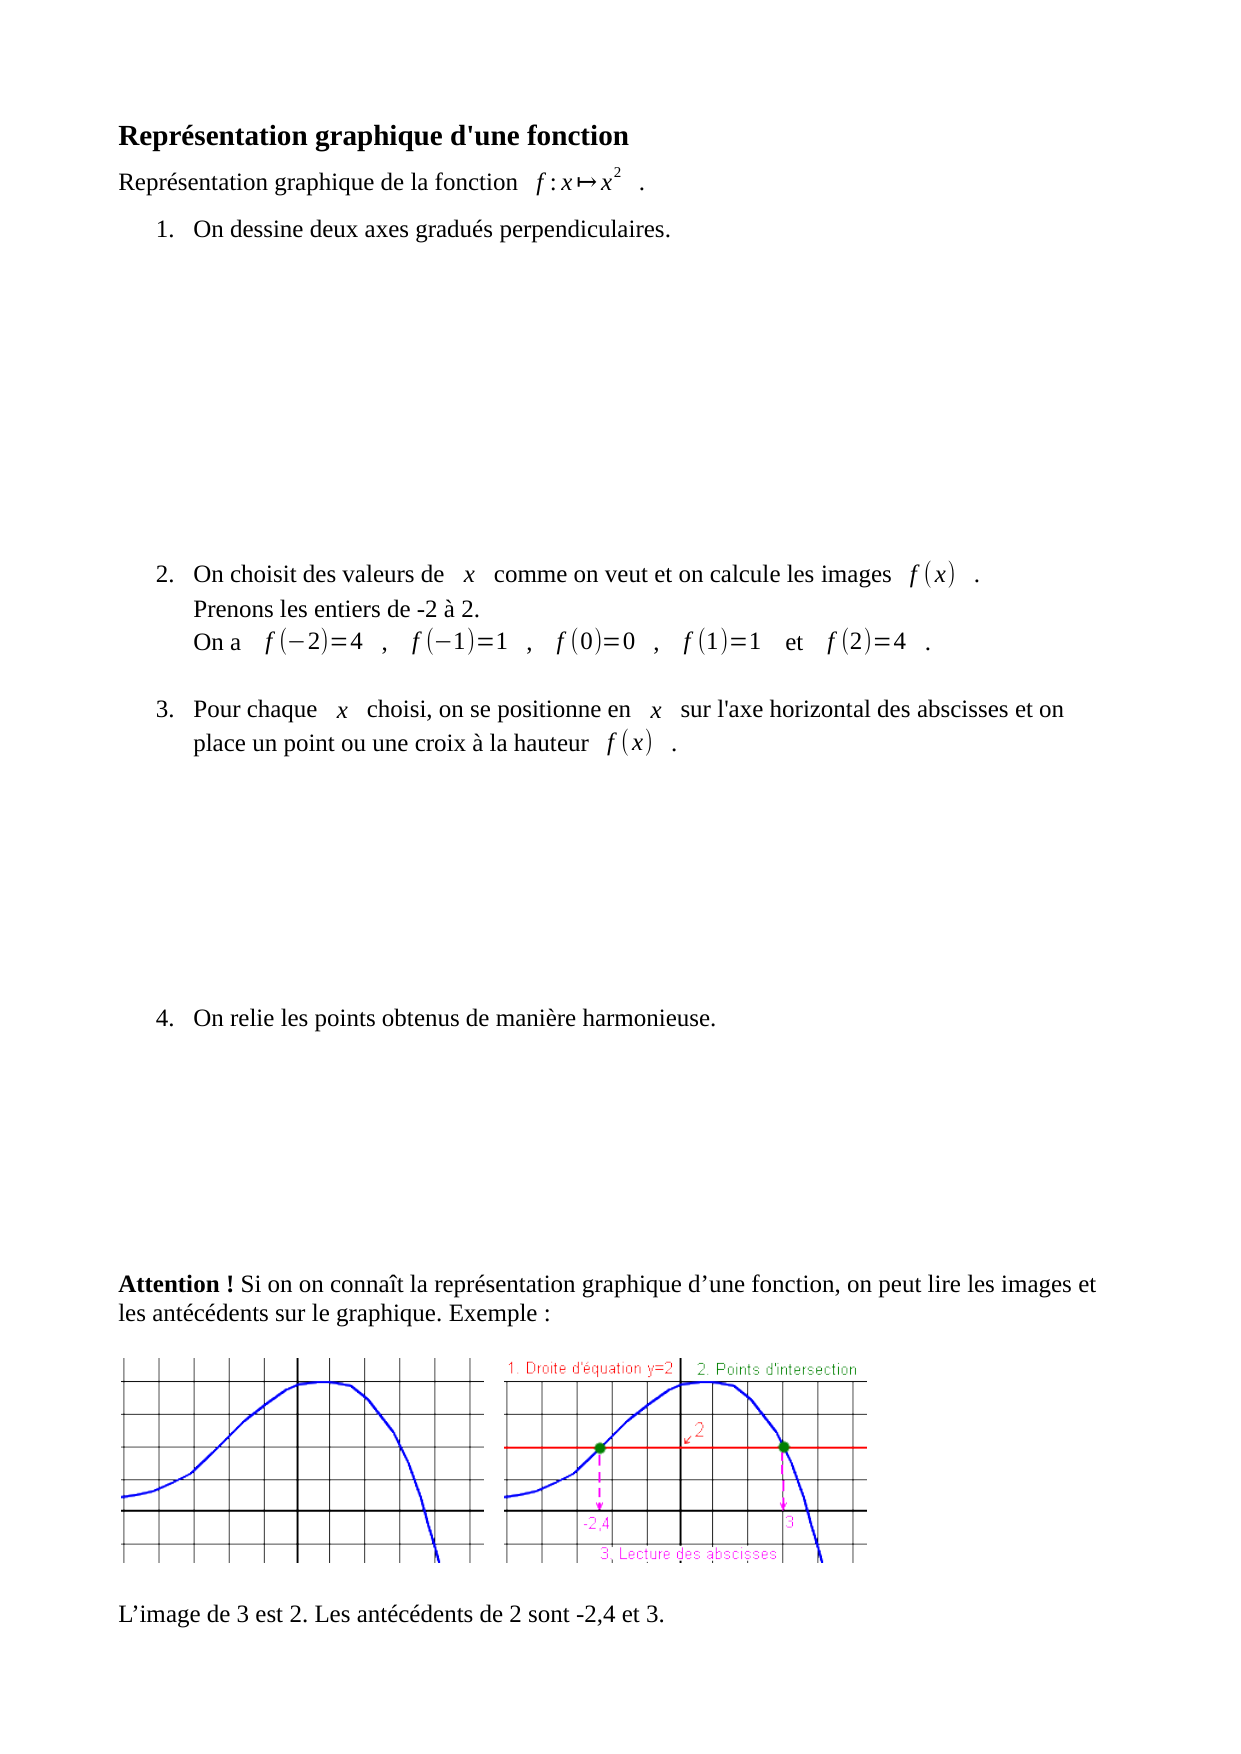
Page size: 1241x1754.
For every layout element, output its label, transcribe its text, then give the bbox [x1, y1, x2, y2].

text Attention ! Si on on connaît la représentation graphique d’une fonction, on peut lire les images et les antécédents sur le graphique. Exemple : [118, 1269, 1122, 1327]
table_header [491, 1356, 501, 1566]
text L’image de 3 est 2. Les antécédents de 2 sont -2,4 et 3. [118, 1599, 1122, 1628]
picture [121, 1358, 484, 1563]
table_header [118, 1356, 491, 1566]
list On dessine deux axes gradués perpendiculaires. [156, 214, 1122, 243]
table_header [501, 1356, 876, 1566]
subtitle Représentation graphique d'une fonction [118, 118, 1122, 152]
list On relie les points obtenus de manière harmonieuse. [156, 1003, 1122, 1032]
list On choisit des valeurs decomme on veut et on calcule les images. [156, 559, 1122, 589]
list On a , , , et . [156, 627, 1122, 657]
list Prenons les entiers de -2 à 2. [156, 594, 1122, 622]
list Pour chaquechoisi, on se positionne ensur l'axe horizontal des abscisses et on place un point ou une croix à la hauteur. [156, 694, 1122, 758]
text Représentation graphique de la fonction. [118, 164, 1122, 195]
picture [504, 1358, 867, 1563]
